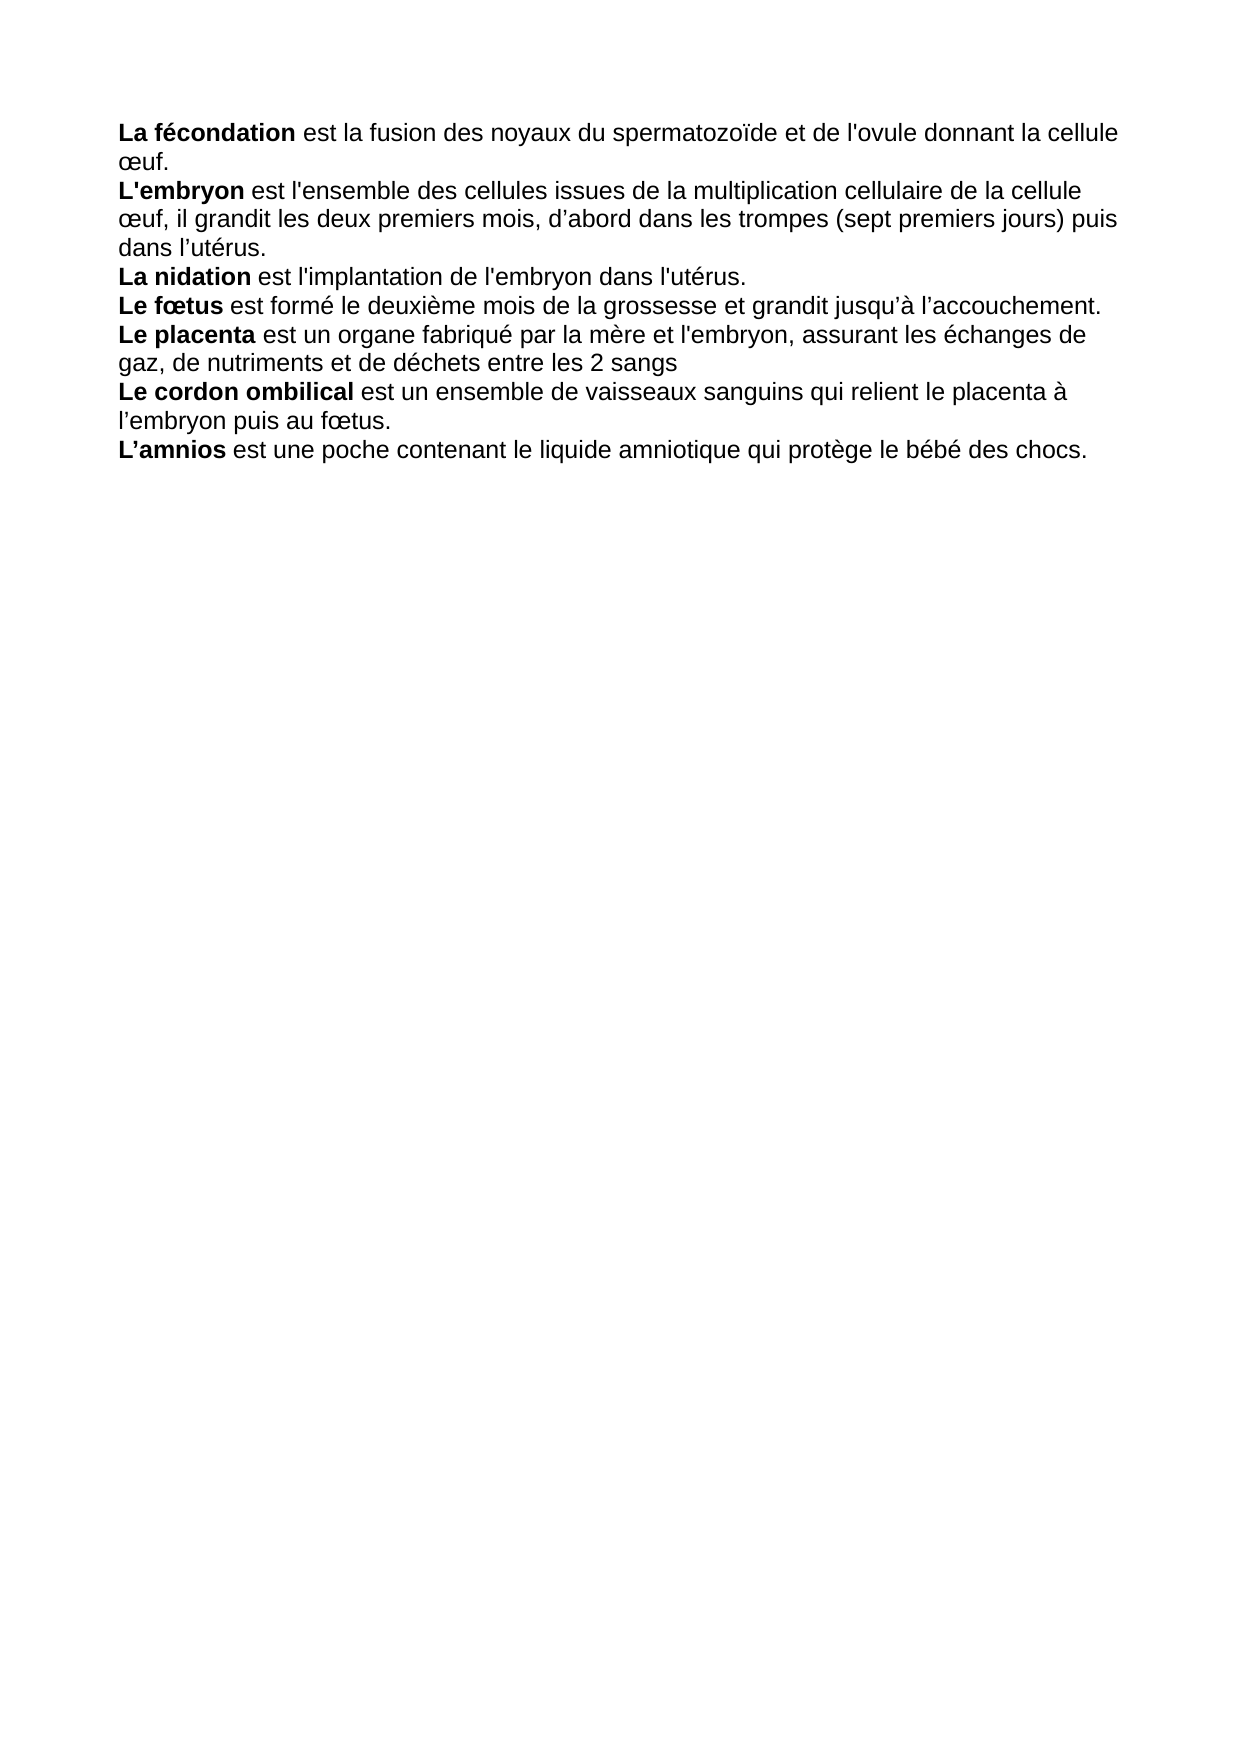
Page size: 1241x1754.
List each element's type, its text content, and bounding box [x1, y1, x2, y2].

text Le fœtus est formé le deuxième mois de la grossesse et grandit jusqu’à l’accouchement. [118, 291, 1122, 320]
text L'embryon est l'ensemble des cellules issues de la multiplication cellulaire de la cellule œuf, il grandit les deux premiers mois, d’abord dans les trompes (sept premiers jours) puis dans l’utérus. [118, 176, 1122, 262]
text La nidation est l'implantation de l'embryon dans l'utérus. [118, 262, 1122, 291]
text Le cordon ombilical est un ensemble de vaisseaux sanguins qui relient le placenta à l’embryon puis au fœtus. [118, 377, 1122, 435]
text L’amnios est une poche contenant le liquide amniotique qui protège le bébé des chocs. [118, 435, 1122, 464]
text Le placenta est un organe fabriqué par la mère et l'embryon, assurant les échanges de gaz, de nutriments et de déchets entre les 2 sangs [118, 320, 1122, 377]
text La fécondation est la fusion des noyaux du spermatozoïde et de l'ovule donnant la cellule œuf. [118, 118, 1122, 176]
